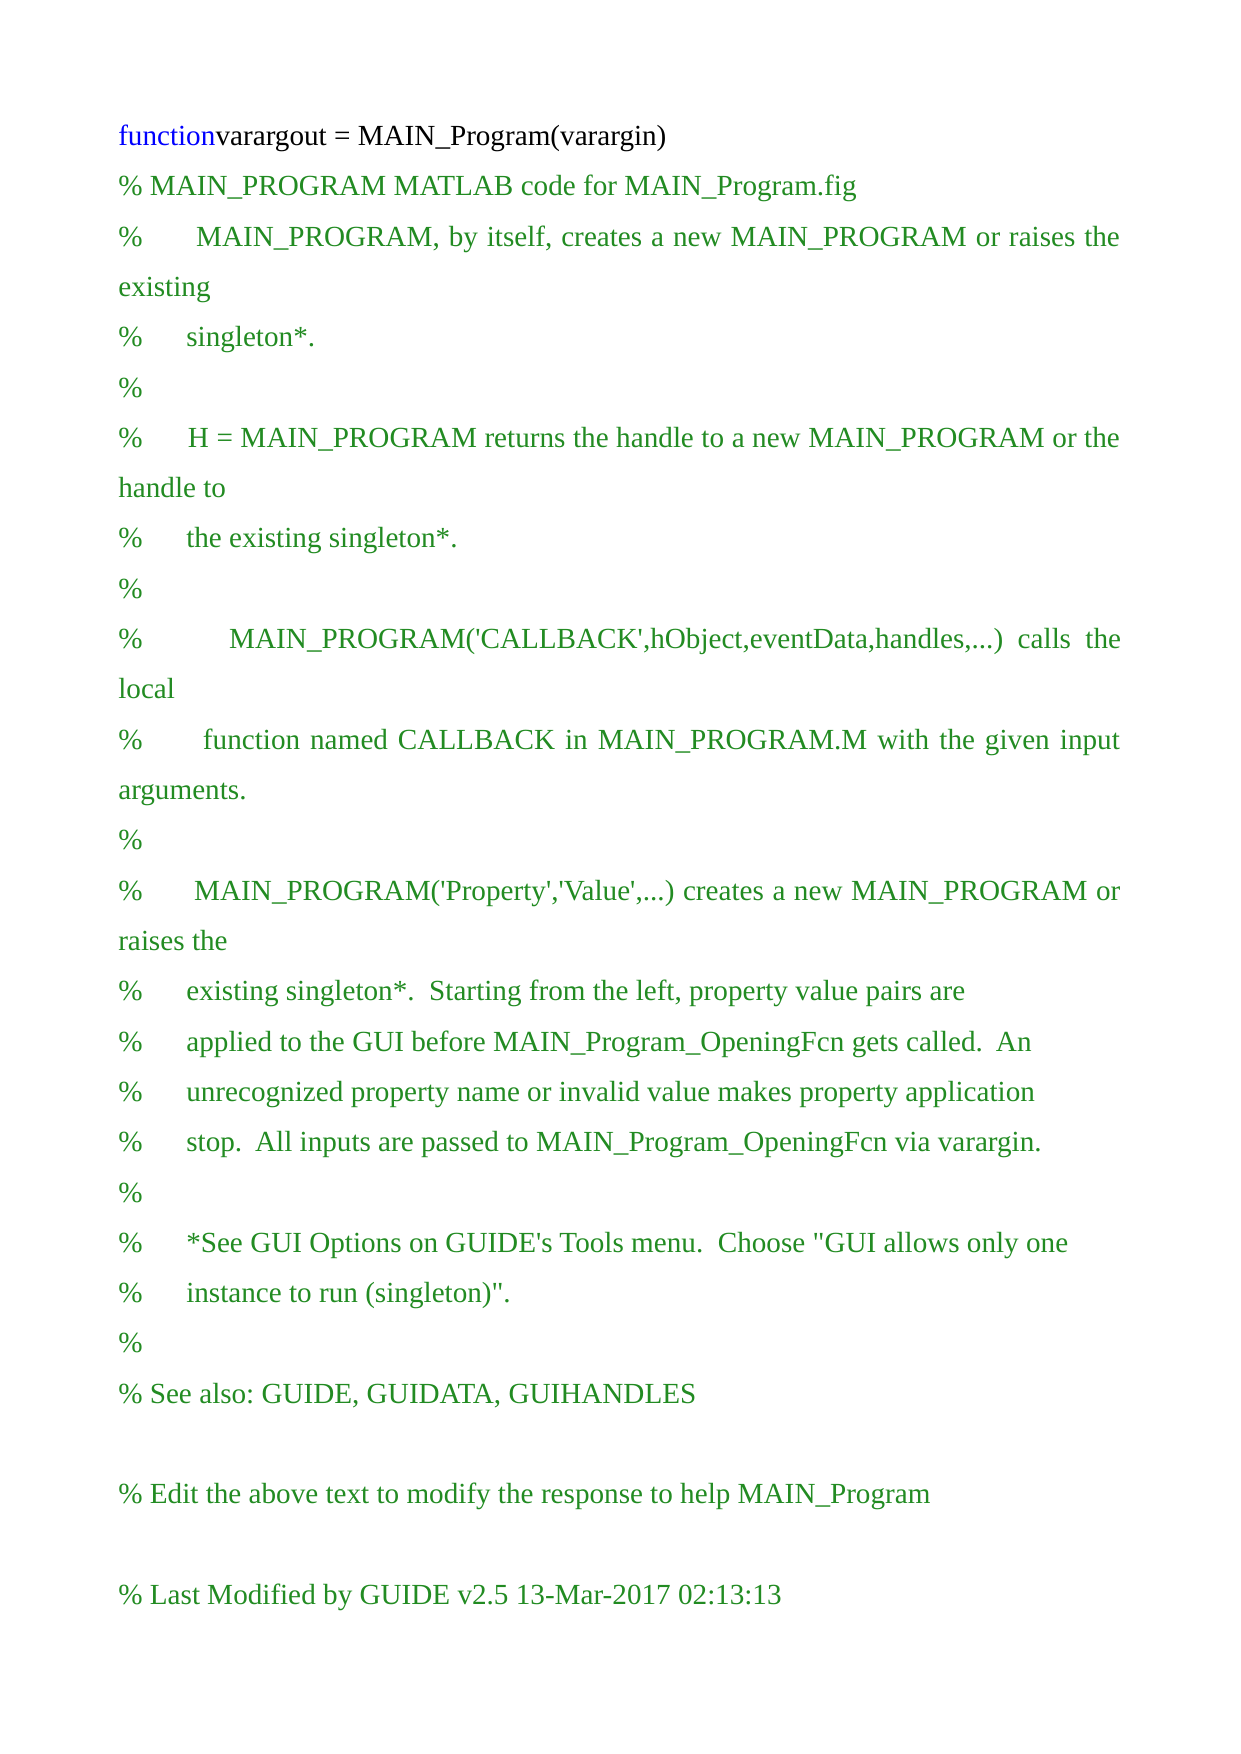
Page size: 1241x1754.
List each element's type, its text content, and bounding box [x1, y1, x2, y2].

text % function named CALLBACK in MAIN_PROGRAM.M with the given input arguments. [118, 722, 1122, 806]
text % applied to the GUI before MAIN_Program_OpeningFcn gets called. An [118, 1024, 1122, 1057]
text % [118, 370, 1122, 403]
text % H = MAIN_PROGRAM returns the handle to a new MAIN_PROGRAM or the handle to [118, 420, 1122, 504]
text % the existing singleton*. [118, 521, 1122, 554]
text % Last Modified by GUIDE v2.5 13-Mar-2017 02:13:13 [118, 1577, 1122, 1611]
text % singleton*. [118, 319, 1122, 353]
text % MAIN_PROGRAM('Property','Value',...) creates a new MAIN_PROGRAM or raises the [118, 873, 1122, 957]
text % stop. All inputs are passed to MAIN_Program_OpeningFcn via varargin. [118, 1124, 1122, 1158]
text functionvarargout = MAIN_Program(varargin) [118, 118, 1122, 152]
text % instance to run (singleton)". [118, 1275, 1122, 1309]
text % *See GUI Options on GUIDE's Tools menu. Choose "GUI allows only one [118, 1225, 1122, 1258]
text % MAIN_PROGRAM, by itself, creates a new MAIN_PROGRAM or raises the existing [118, 219, 1122, 303]
text % See also: GUIDE, GUIDATA, GUIHANDLES [118, 1376, 1122, 1409]
text % existing singleton*. Starting from the left, property value pairs are [118, 973, 1122, 1007]
text % [118, 1175, 1122, 1208]
text % unrecognized property name or invalid value makes property application [118, 1074, 1122, 1108]
text % [118, 571, 1122, 604]
text % MAIN_PROGRAM MATLAB code for MAIN_Program.fig [118, 168, 1122, 202]
text % [118, 822, 1122, 856]
text % MAIN_PROGRAM('CALLBACK',hObject,eventData,handles,...) calls the local [118, 621, 1122, 705]
text % Edit the above text to modify the response to help MAIN_Program [118, 1477, 1122, 1510]
text % [118, 1326, 1122, 1359]
